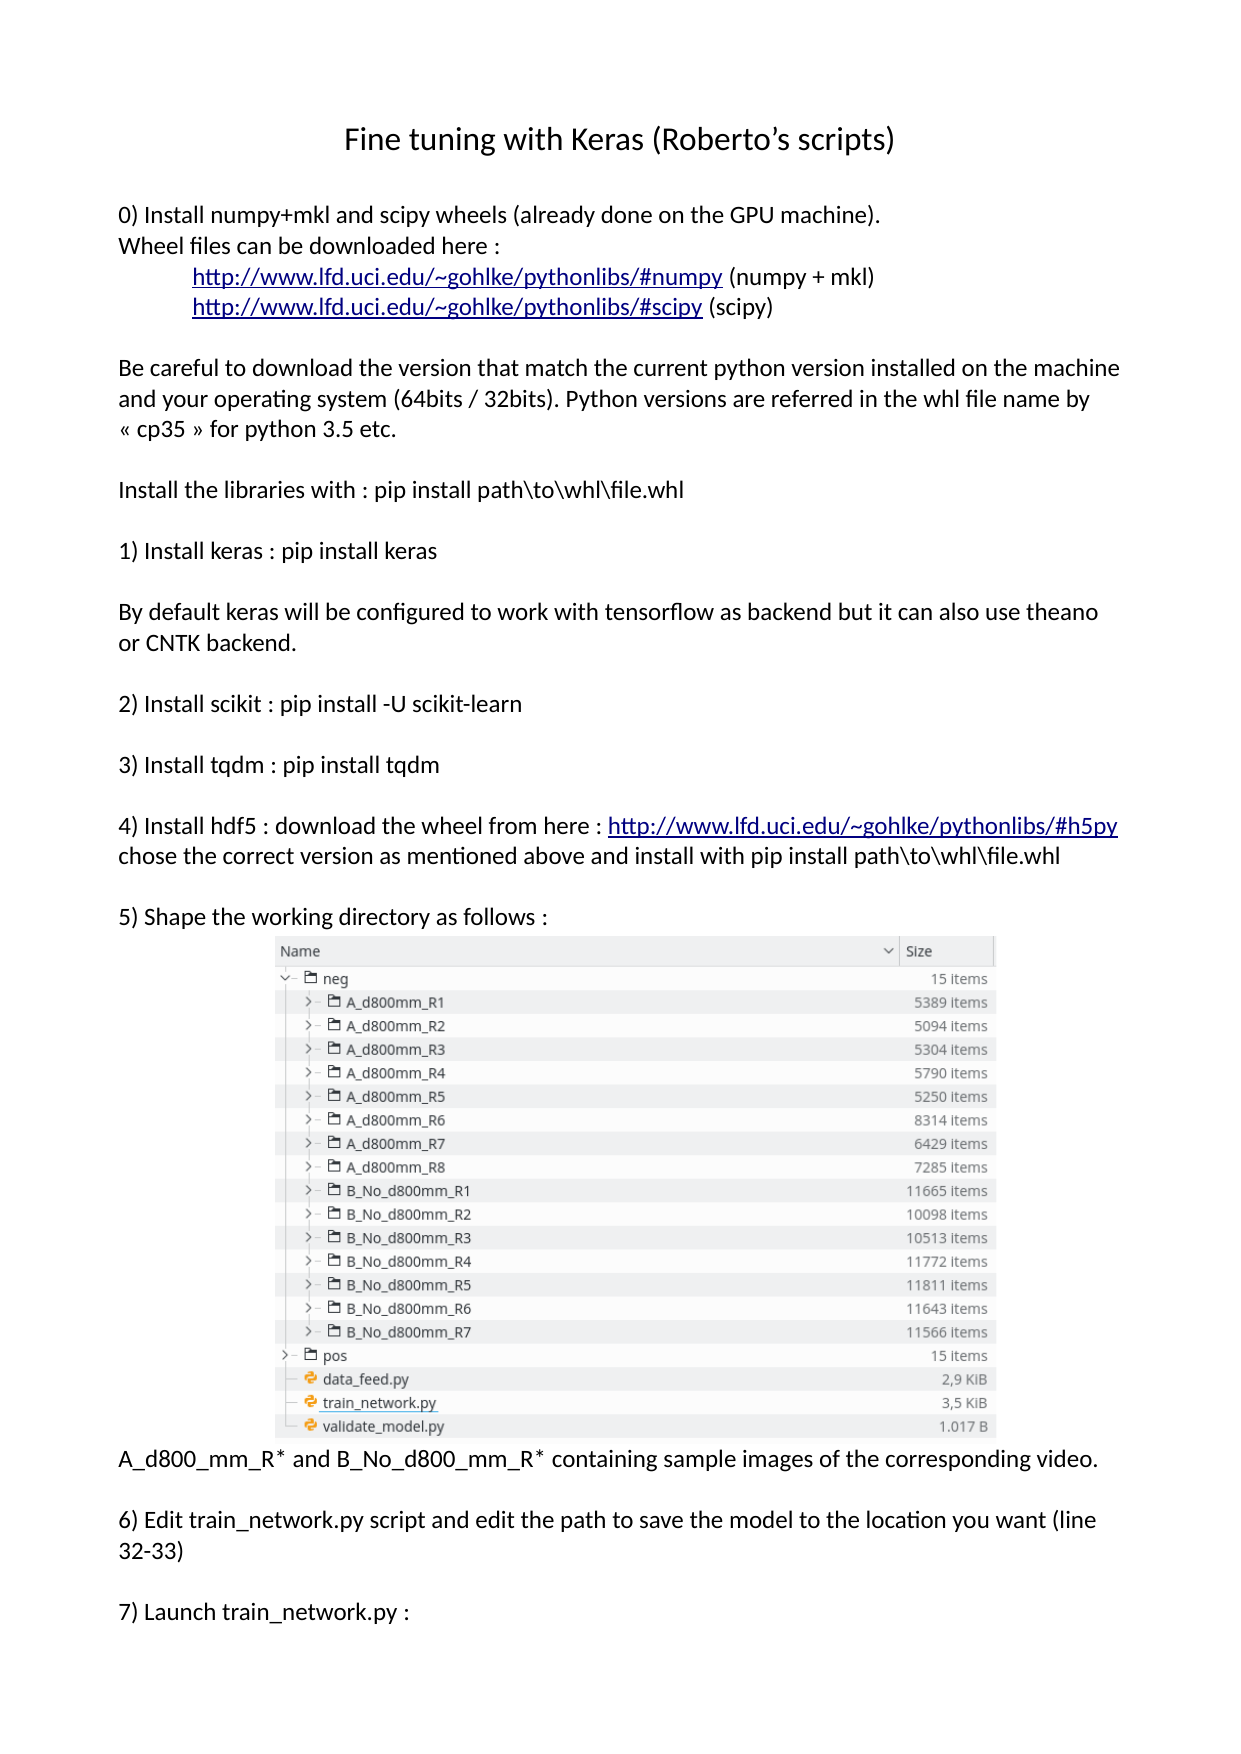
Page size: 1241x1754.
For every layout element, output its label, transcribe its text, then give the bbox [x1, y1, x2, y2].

text 5) Shape the working directory as follows : [118, 902, 1122, 932]
text Install the libraries with : pip install path\to\whl\file.whl [118, 474, 1122, 505]
text http://www.lfd.uci.edu/~gohlke/pythonlibs/#numpy (numpy + mkl) [118, 261, 1122, 291]
text Wheel files can be downloaded here : [118, 230, 1122, 261]
text 0) Install numpy+mkl and scipy wheels (already done on the GPU machine). [118, 199, 1122, 230]
text A_d800_mm_R* and B_No_d800_mm_R* containing sample images of the corresponding video. [118, 963, 1122, 1474]
picture [275, 936, 997, 1444]
text http://www.lfd.uci.edu/~gohlke/pythonlibs/#scipy (scipy) [118, 291, 1122, 322]
text 2) Install scikit : pip install -U scikit-learn [118, 688, 1122, 718]
text 4) Install hdf5 : download the wheel from here : http://www.lfd.uci.edu/~gohlke/pythonlibs/#h5py chose the correct version as mentioned above and install with pip install path\to\whl\file.whl [118, 810, 1122, 871]
text 7) Launch train_network.py : [118, 1596, 1122, 1626]
text Fine tuning with Keras (Roberto’s scripts) [118, 118, 1122, 159]
text 3) Install tqdm : pip install tqdm [118, 749, 1122, 779]
text 6) Edit train_network.py script and edit the path to save the model to the location you want (line 32-33) [118, 1504, 1122, 1565]
text Be careful to download the version that match the current python version installed on the machine and your operating system (64bits / 32bits). Python versions are referred in the whl file name by « cp35 » for python 3.5 etc. [118, 352, 1122, 444]
text By default keras will be configured to work with tensorflow as backend but it can also use theano or CNTK backend. [118, 596, 1122, 657]
text 1) Install keras : pip install keras [118, 535, 1122, 566]
